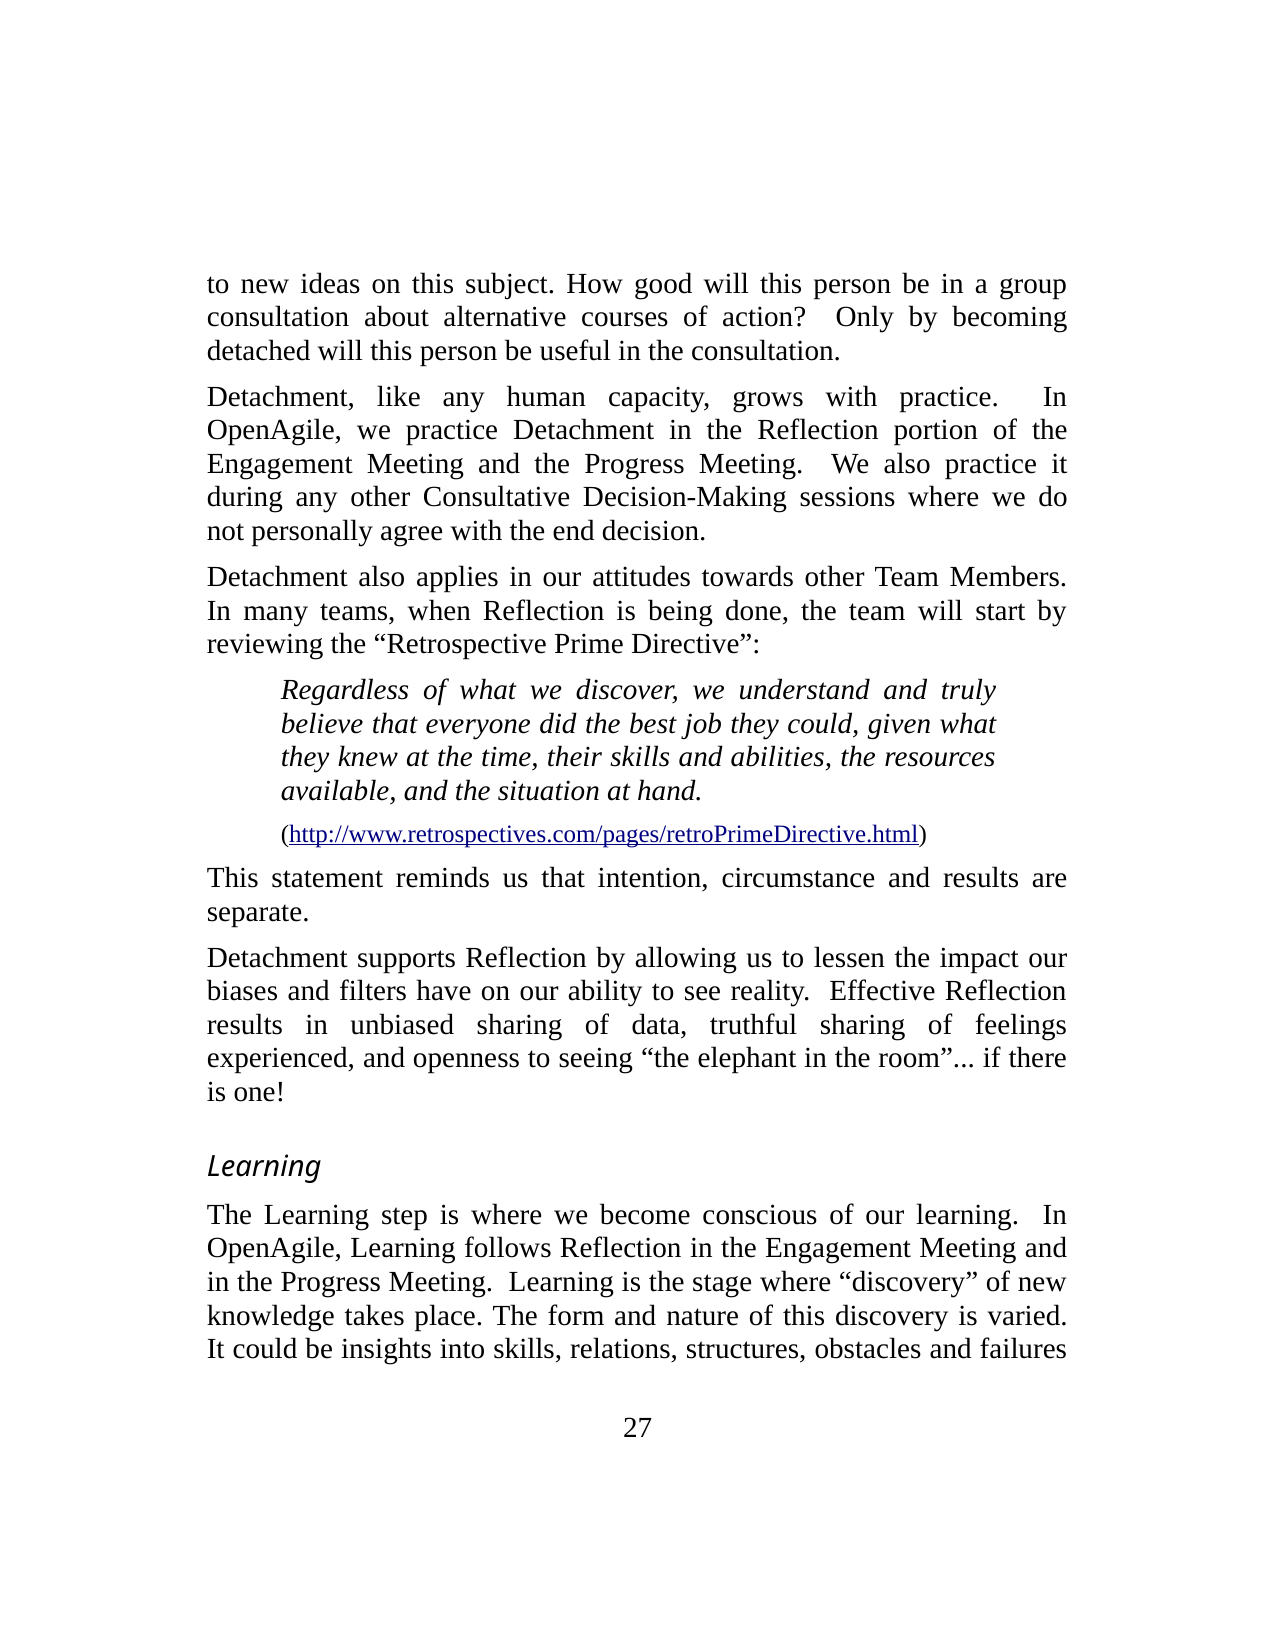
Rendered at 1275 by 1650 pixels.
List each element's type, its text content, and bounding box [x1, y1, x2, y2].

text (http://www.retrospectives.com/pages/retroPrimeDirective.html) [281, 819, 999, 848]
subtitle Learning [207, 1145, 1068, 1184]
text Detachment supports Reflection by allowing us to lessen the impact our biases and filters have on our ability to see reality. Effective Reflection results in unbiased sharing of data, truthful sharing of feelings experienced, and openness to seeing “the elephant in the room”... if there is one! [207, 940, 1068, 1107]
text Detachment, like any human capacity, grows with practice. In OpenAgile, we practice Detachment in the Reflection portion of the Engagement Meeting and the Progress Meeting. We also practice it during any other Consultative Decision-Making sessions where we do not personally agree with the end decision. [207, 379, 1068, 547]
text to new ideas on this subject. How good will this person be in a group consultation about alternative courses of action? Only by becoming detached will this person be useful in the consultation. [207, 266, 1068, 366]
text This statement reminds us that intention, circumstance and results are separate. [207, 860, 1068, 927]
text The Learning step is where we become conscious of our learning. In OpenAgile, Learning follows Reflection in the Engagement Meeting and in the Progress Meeting. Learning is the stage where “discovery” of new knowledge takes place. The form and nature of this discovery is varied. It could be insights into skills, relations, structures, obstacles and failures [207, 1197, 1068, 1365]
text Detachment also applies in our attitudes towards other Team Members. In many teams, when Reflection is being done, the team will start by reviewing the “Retrospective Prime Directive”: [207, 559, 1068, 660]
text Regardless of what we discover, we understand and truly believe that everyone did the best job they could, given what they knew at the time, their skills and abilities, the resources available, and the situation at hand. [281, 672, 999, 806]
